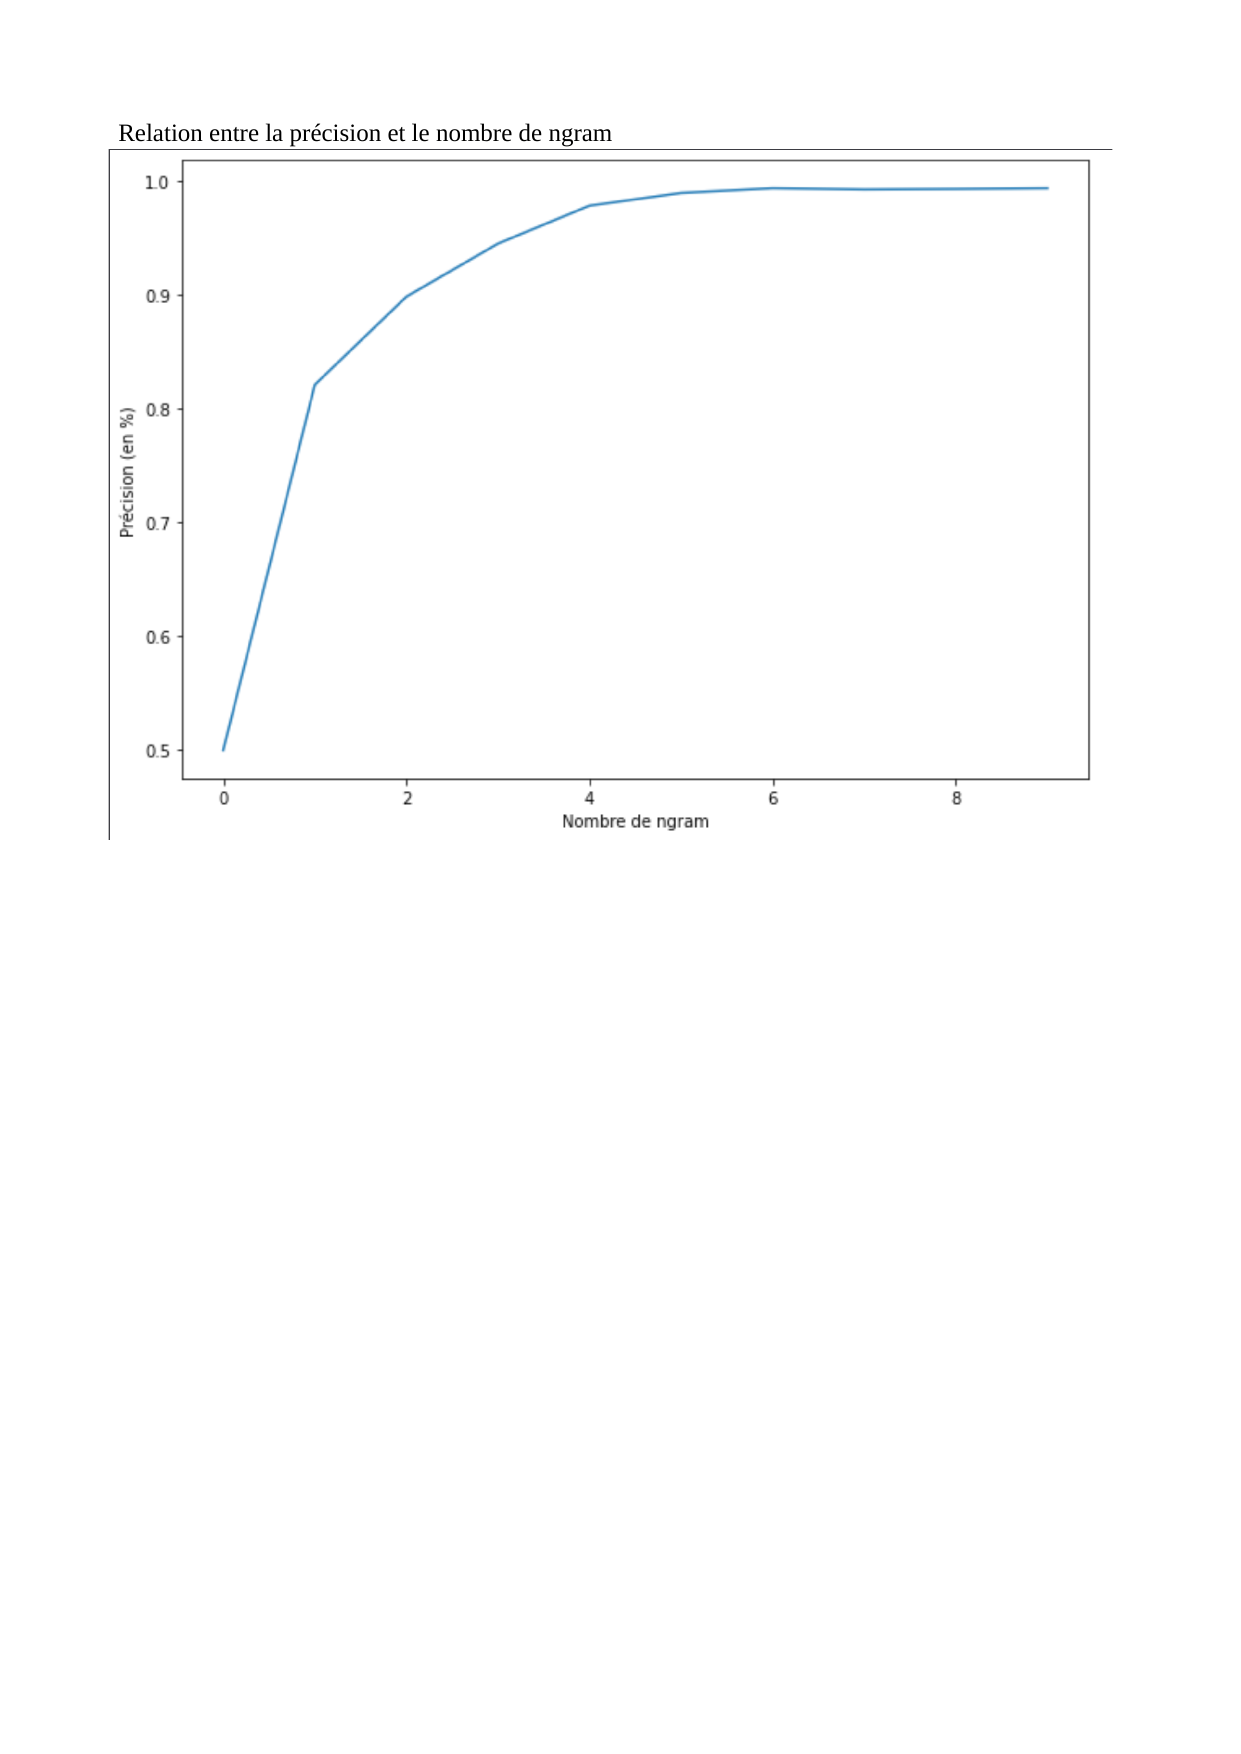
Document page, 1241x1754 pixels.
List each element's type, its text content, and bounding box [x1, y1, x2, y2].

text Relation entre la précision et le nombre de ngram [118, 118, 1122, 147]
